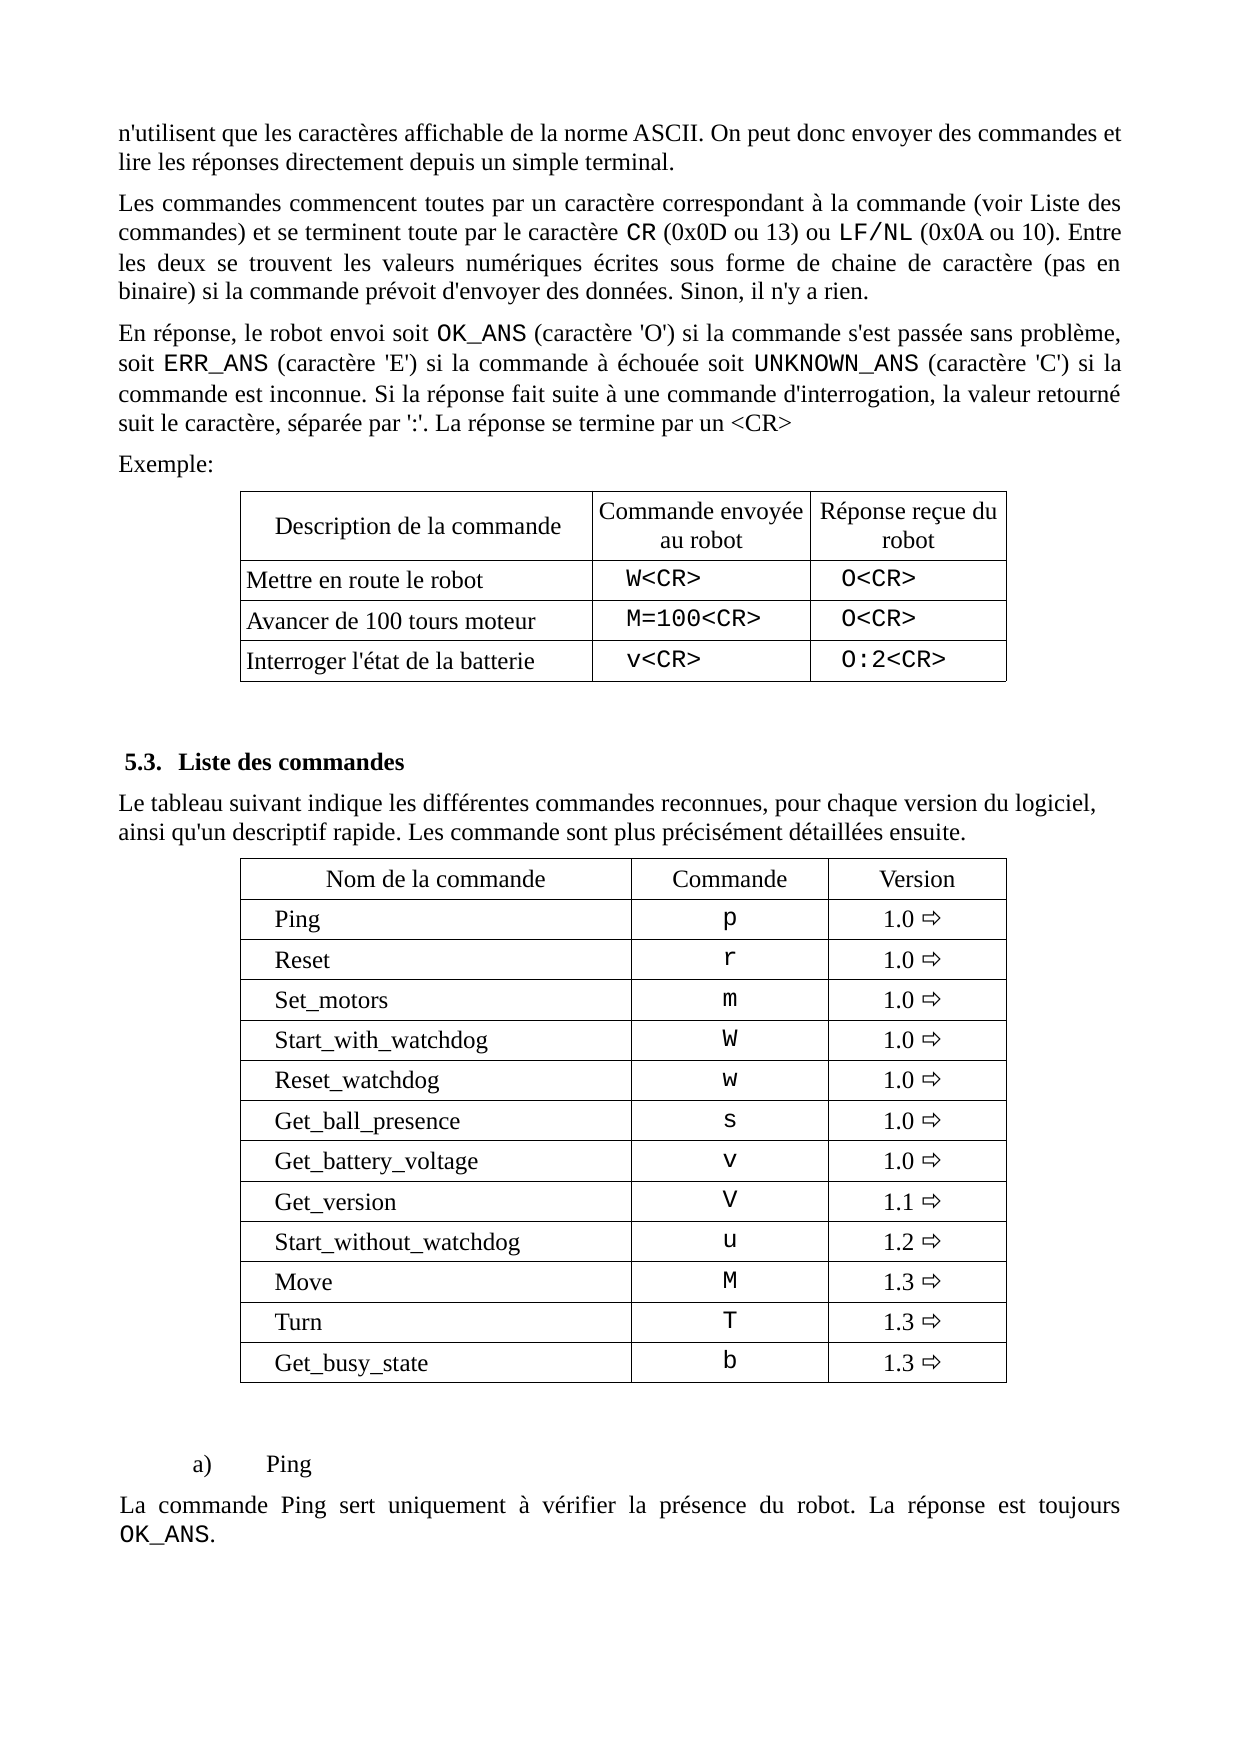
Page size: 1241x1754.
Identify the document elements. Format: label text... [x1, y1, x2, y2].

text La commande Ping sert uniquement à vérifier la présence du robot. La réponse est toujours OK_ANS. [119, 1490, 1122, 1549]
text Exemple: [118, 449, 1122, 478]
table_cell M [632, 1262, 828, 1302]
table_cell Reset [241, 940, 631, 979]
table_cell W<CR> [593, 561, 810, 600]
table_cell 1.1  [829, 1182, 1006, 1221]
table_cell Turn [241, 1303, 631, 1342]
table_cell r [632, 940, 828, 979]
table_cell Set_motors [241, 980, 631, 1019]
table_cell V [632, 1182, 828, 1221]
table_cell 1.0  [829, 1021, 1006, 1060]
text n'utilisent que les caractères affichable de la norme ASCII. On peut donc envoyer des commandes et lire les réponses directement depuis un simple terminal. [118, 118, 1122, 176]
table_cell 1.0  [829, 980, 1006, 1019]
table_cell Avancer de 100 tours moteur [241, 601, 592, 640]
table_cell v<CR> [593, 641, 810, 681]
table_header Commande [632, 859, 828, 898]
table_cell T [632, 1303, 828, 1342]
table_header Réponse reçue du robot [811, 492, 1006, 560]
table_cell O<CR> [811, 561, 1006, 600]
table_cell w [632, 1061, 828, 1100]
table_cell Reset_watchdog [241, 1061, 631, 1100]
table_cell O:2<CR> [811, 641, 1006, 681]
table_cell Interroger l'état de la batterie [241, 641, 592, 681]
table_header Version [829, 859, 1006, 898]
table_cell 1.0  [829, 1061, 1006, 1100]
table_cell Start_with_watchdog [241, 1021, 631, 1060]
table_cell Start_without_watchdog [241, 1222, 631, 1261]
table_cell Get_version [241, 1182, 631, 1221]
table_cell 1.0  [829, 900, 1006, 939]
table_cell s [632, 1101, 828, 1140]
table_cell O<CR> [811, 601, 1006, 640]
text Les commandes commencent toutes par un caractère correspondant à la commande (voir Liste des commandes) et se terminent toute par le caractère CR (0x0D ou 13) ou LF/NL (0x0A ou 10). Entre les deux se trouvent les valeurs numériques écrites sous forme de chaine de caractère (pas en binaire) si la commande prévoit d'envoyer des données. Sinon, il n'y a rien. [118, 188, 1122, 305]
table_cell 1.0  [829, 940, 1006, 979]
table_cell b [632, 1343, 828, 1382]
table_cell m [632, 980, 828, 1019]
table_cell v [632, 1141, 828, 1181]
subtitle Liste des commandes [118, 747, 1122, 776]
table_cell p [632, 900, 828, 939]
text En réponse, le robot envoi soit OK_ANS (caractère 'O') si la commande s'est passée sans problème, soit ERR_ANS (caractère 'E') si la commande à échouée soit UNKNOWN_ANS (caractère 'C') si la commande est inconnue. Si la réponse fait suite à une commande d'interrogation, la valeur retourné suit le caractère, séparée par ':'. La réponse se termine par un <CR> [118, 318, 1122, 437]
table_cell 1.3  [829, 1303, 1006, 1342]
table_cell 1.3  [829, 1343, 1006, 1382]
table_cell 1.3  [829, 1262, 1006, 1302]
table_header Commande envoyée au robot [593, 492, 810, 560]
table_cell Get_ball_presence [241, 1101, 631, 1140]
table_cell Get_busy_state [241, 1343, 631, 1382]
table_cell W [632, 1021, 828, 1060]
table_header Description de la commande [241, 492, 592, 560]
table_cell 1.0  [829, 1141, 1006, 1181]
table_cell Get_battery_voltage [241, 1141, 631, 1181]
table_cell Move [241, 1262, 631, 1302]
table_header Nom de la commande [241, 859, 631, 898]
text Le tableau suivant indique les différentes commandes reconnues, pour chaque version du logiciel, ainsi qu'un descriptif rapide. Les commande sont plus précisément détaillées ensuite. [118, 788, 1122, 846]
table_cell 1.2  [829, 1222, 1006, 1261]
table_cell 1.0  [829, 1101, 1006, 1140]
table_cell Ping [241, 900, 631, 939]
table_cell u [632, 1222, 828, 1261]
subtitle Ping [186, 1449, 1122, 1477]
table_cell M=100<CR> [593, 601, 810, 640]
table_cell Mettre en route le robot [241, 561, 592, 600]
